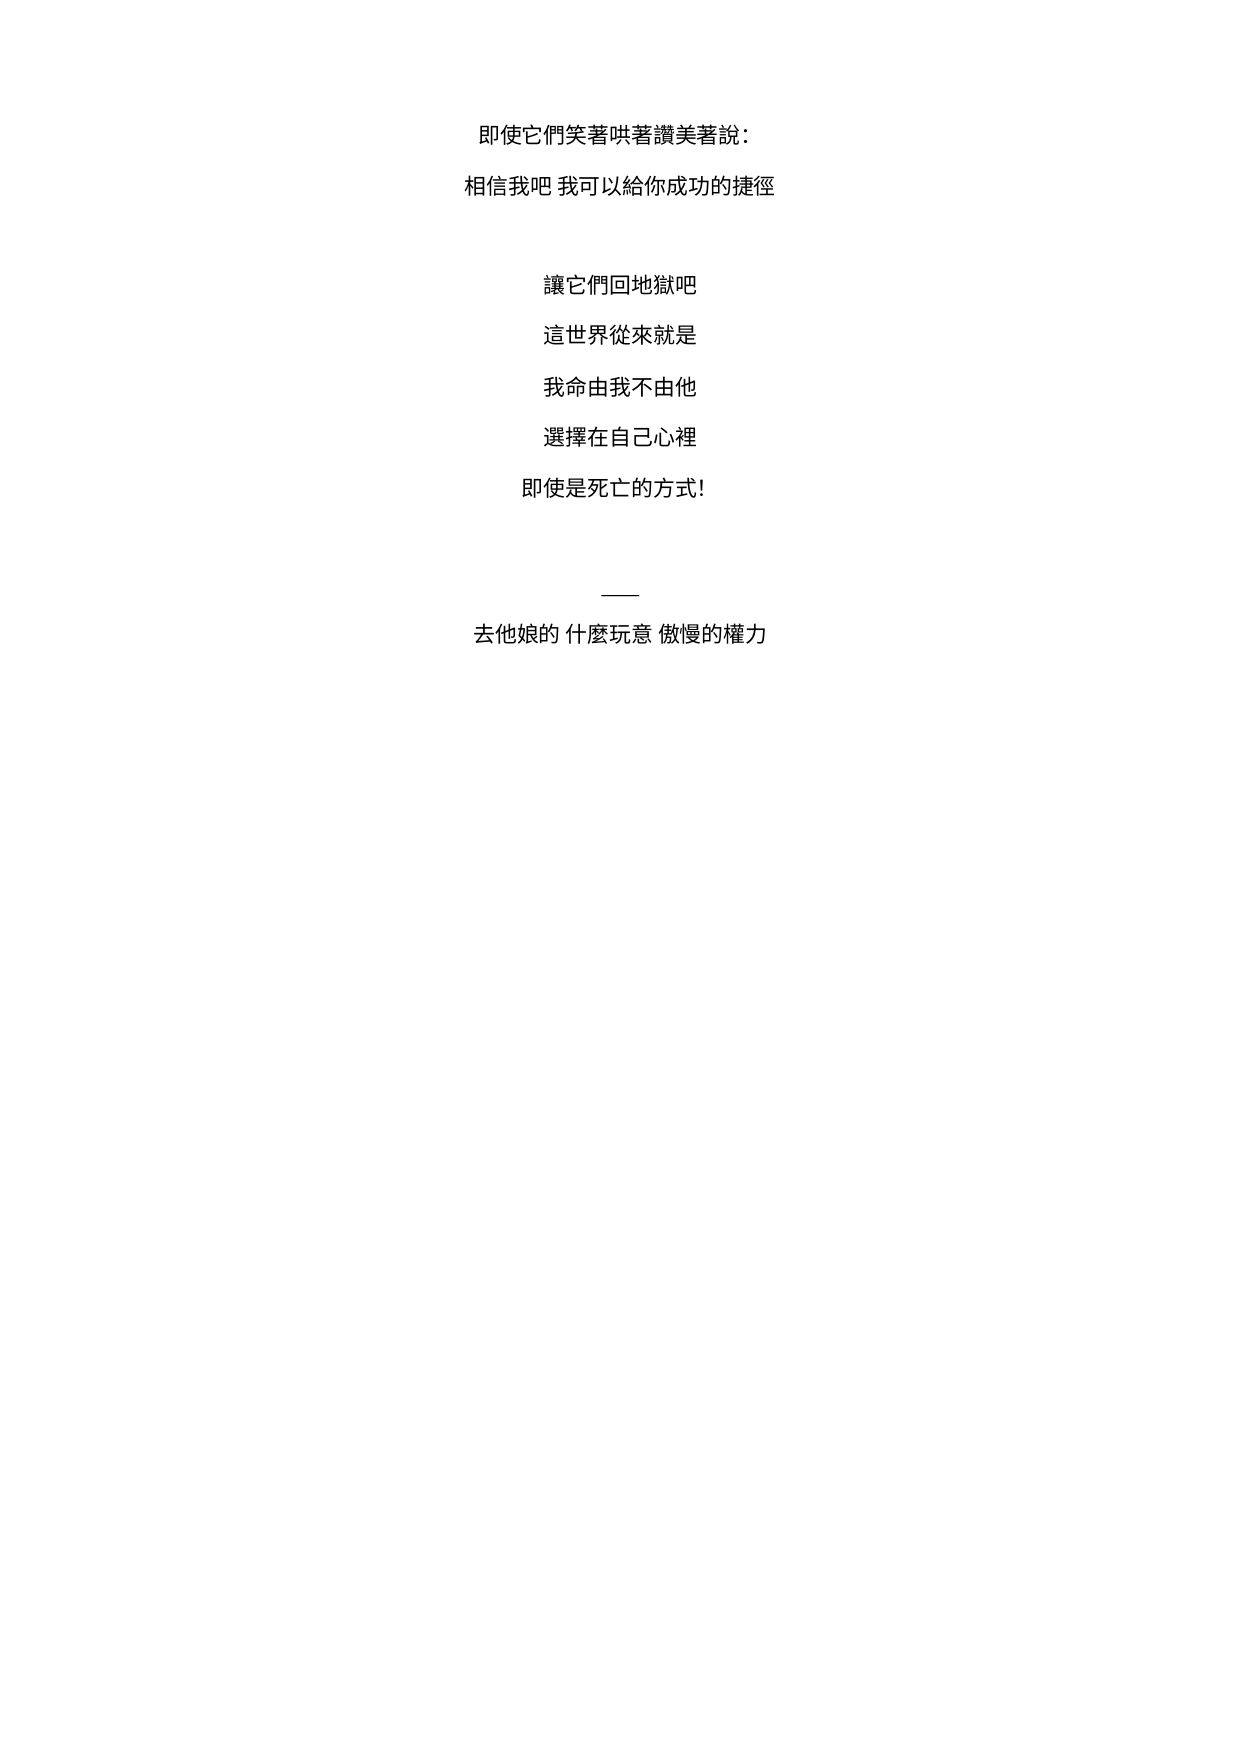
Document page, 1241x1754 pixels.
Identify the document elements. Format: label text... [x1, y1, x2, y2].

text 即使它們笑著哄著讚美著說： [118, 118, 1122, 150]
text 這世界從來就是 [118, 318, 1122, 350]
text 讓它們回地獄吧 [118, 268, 1122, 299]
text ___ [118, 570, 1122, 599]
text 相信我吧 我可以給你成功的捷徑 [118, 169, 1122, 201]
text 去他娘的 什麼玩意 傲慢的權力 [118, 617, 1122, 649]
text 即使是死亡的方式！ [118, 471, 1122, 503]
text 我命由我不由他 [118, 369, 1122, 401]
text 選擇在自己心裡 [118, 420, 1122, 452]
